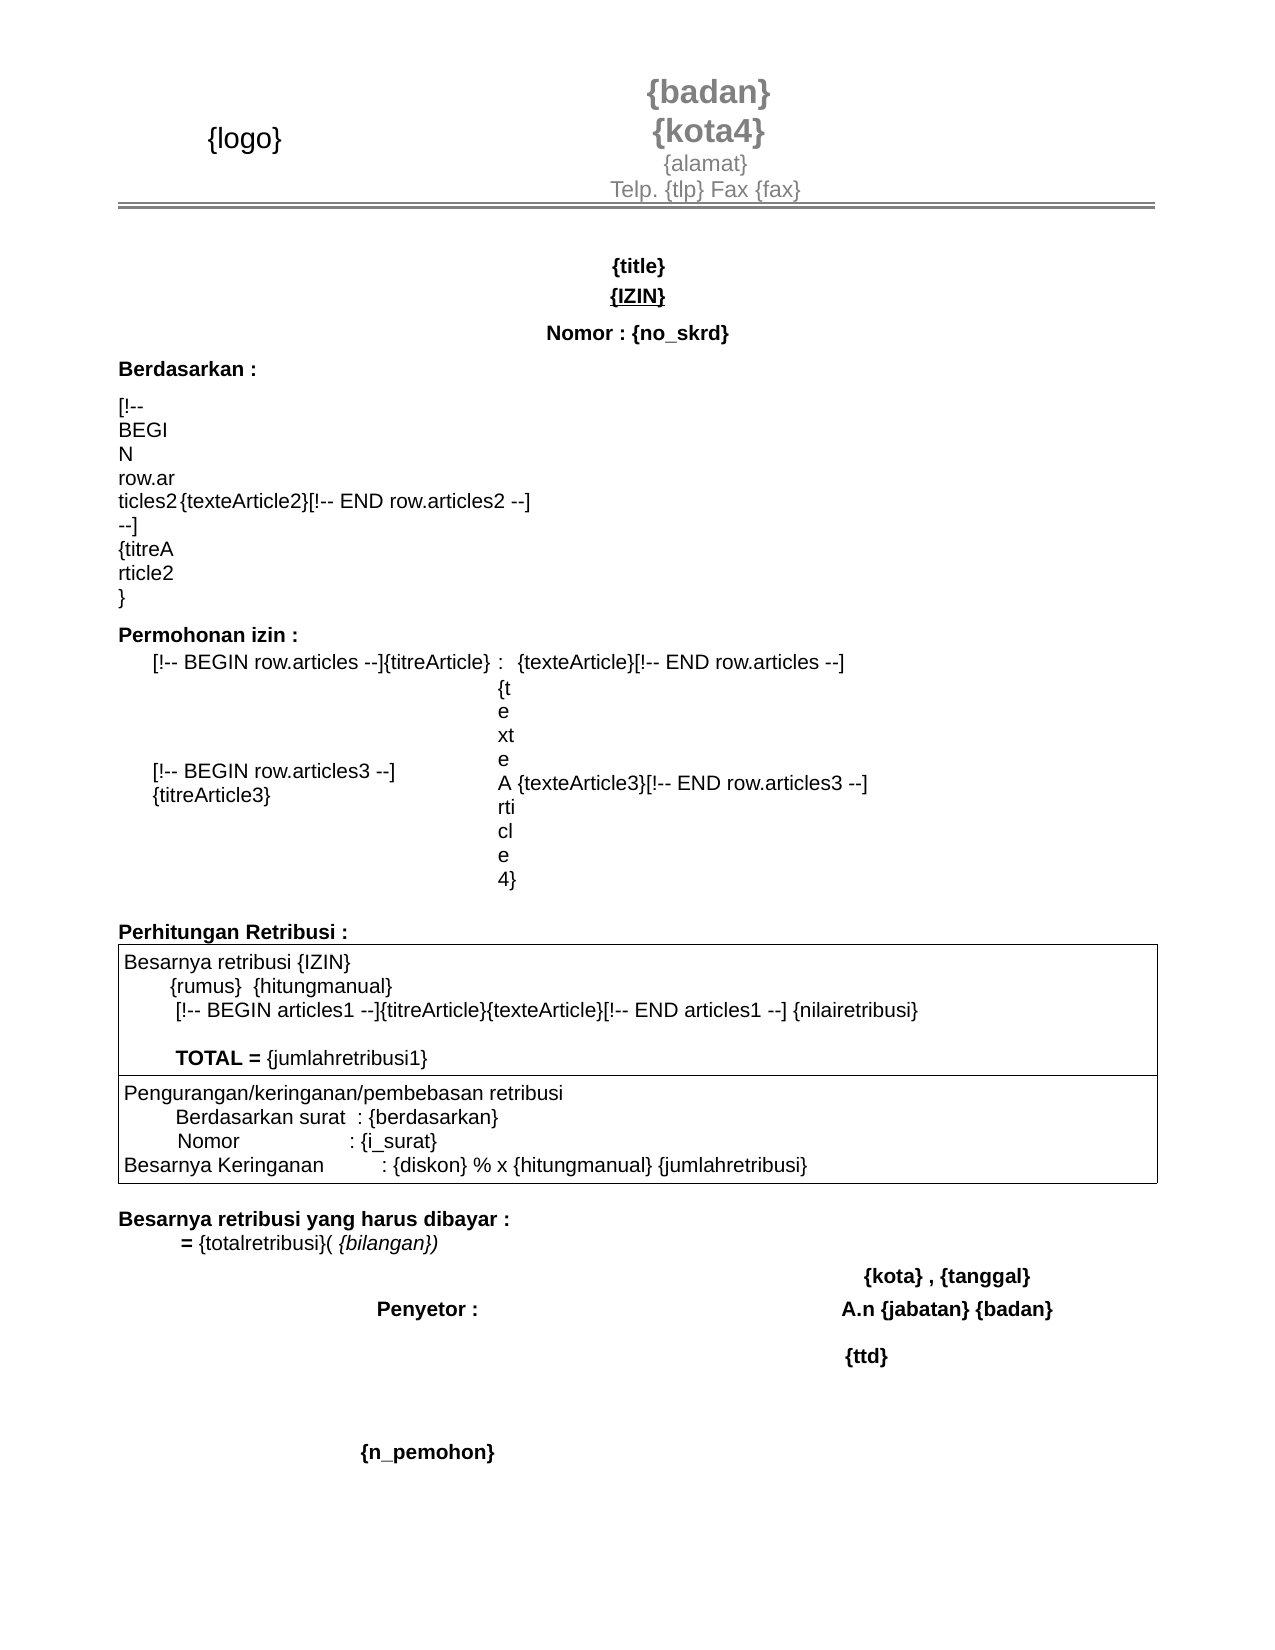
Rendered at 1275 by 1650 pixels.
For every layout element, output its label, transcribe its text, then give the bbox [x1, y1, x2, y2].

table_cell {texteArticle}[!-- END row.articles --] [517, 649, 1157, 675]
table_cell {texteArticle2}[!-- END row.articles2 --] [180, 394, 1157, 622]
table_header {logo} [150, 73, 339, 202]
table_cell Besarnya retribusi yang harus dibayar : = {totalretribusi}( {bilangan}) [118, 1207, 1157, 1254]
table_cell {texteArticle3}[!-- END row.articles3 --] [517, 675, 1157, 891]
table_cell [498, 622, 517, 648]
table_cell [118, 649, 152, 675]
table_cell Perhitungan Retribusi : [118, 891, 1157, 944]
table_cell {n_pemohon} [118, 1440, 737, 1488]
table_header [1078, 73, 1154, 202]
table_cell [118, 1184, 1157, 1207]
table_cell [118, 1344, 737, 1440]
table_cell Penyetor : [118, 1296, 737, 1344]
table_cell Pengurangan/keringanan/pembebasan retribusi Berdasarkan surat : {berdasarkan} Nomor : {i_surat} Besarnya Keringanan : {diskon} % x {hitungmanual} {jumlahretribusi} [119, 1076, 1157, 1182]
table_cell Berdasarkan : [118, 357, 1157, 393]
table_cell Permohonan izin : [118, 622, 498, 648]
table_cell [!-- BEGIN row.articles3 --]{titreArticle3} [153, 675, 498, 891]
table_cell [118, 675, 152, 891]
table_cell {nama_pejabat} NIP. {nip_pejabat} [737, 1440, 1157, 1488]
table_cell {kota} , {tanggal} [737, 1255, 1157, 1296]
table_cell {texteArticle4} [498, 675, 517, 891]
table_cell A.n {jabatan} {badan} [737, 1296, 1157, 1344]
table_cell [!-- BEGIN row.articles --]{titreArticle} [153, 649, 498, 675]
table_cell {ttd} [845, 1344, 1157, 1440]
table_cell [517, 622, 1157, 648]
table_header Besarnya retribusi {IZIN} {rumus} {hitungmanual} [!-- BEGIN articles1 --]{titreArticle}{texteArticle}[!-- END articles1 --] {nilairetribusi} TOTAL = {jumlahretribusi1} [119, 945, 1157, 1075]
table_header [118, 73, 150, 202]
table_cell [118, 1255, 737, 1296]
table_header {title} {IZIN} Nomor : {no_skrd} [118, 250, 1157, 357]
table_header {badan} {kota4} {alamat} Telp. {tlp} Fax {fax} [339, 73, 1078, 202]
table_cell [737, 1344, 845, 1440]
table_cell [!-- BEGIN row.articles2 --]{titreArticle2} [118, 394, 180, 622]
table_cell : [498, 649, 517, 675]
